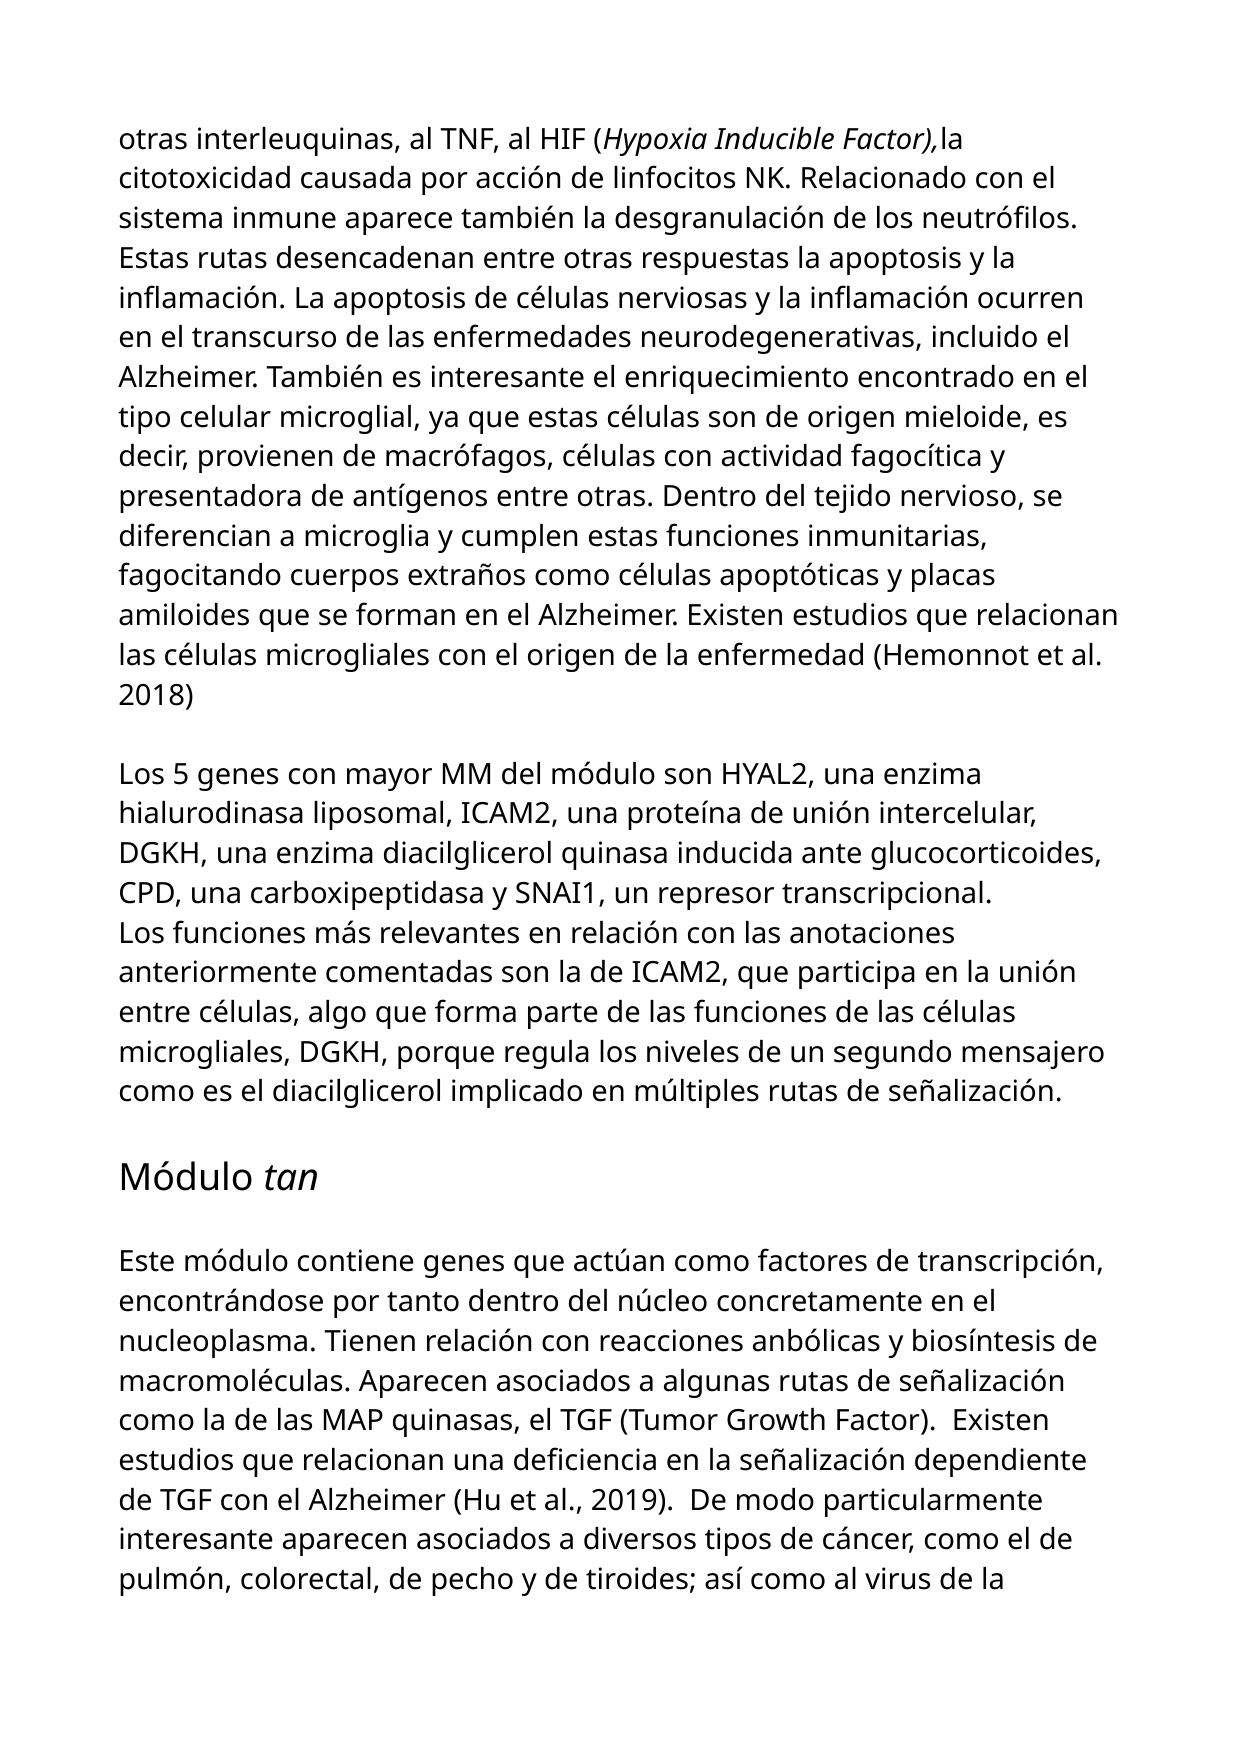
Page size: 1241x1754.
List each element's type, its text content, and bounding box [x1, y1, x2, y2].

text Los funciones más relevantes en relación con las anotaciones anteriormente comentadas son la de ICAM2, que participa en la unión entre células, algo que forma parte de las funciones de las células microgliales, DGKH, porque regula los niveles de un segundo mensajero como es el diacilglicerol implicado en múltiples rutas de señalización. [118, 912, 1122, 1110]
text Este módulo contiene genes que actúan como factores de transcripción, encontrándose por tanto dentro del núcleo concretamente en el nucleoplasma. Tienen relación con reacciones anbólicas y biosíntesis de macromoléculas. Aparecen asociados a algunas rutas de señalización como la de las MAP quinasas, el TGF (Tumor Growth Factor). Existen estudios que relacionan una deficiencia en la señalización dependiente de TGF con el Alzheimer (Hu et al., 2019). De modo particularmente interesante aparecen asociados a diversos tipos de cáncer, como el de pulmón, colorectal, de pecho y de tiroides; así como al virus de la [118, 1241, 1122, 1598]
text Módulo tan [118, 1150, 1122, 1201]
text Los 5 genes con mayor MM del módulo son HYAL2, una enzima hialurodinasa liposomal, ICAM2, una proteína de unión intercelular, DGKH, una enzima diacilglicerol quinasa inducida ante glucocorticoides, CPD, una carboxipeptidasa y SNAI1, un represor transcripcional. [118, 753, 1122, 912]
text otras interleuquinas, al TNF, al HIF (Hypoxia Inducible Factor),la citotoxicidad causada por acción de linfocitos NK. Relacionado con el sistema inmune aparece también la desgranulación de los neutrófilos. Estas rutas desencadenan entre otras respuestas la apoptosis y la inflamación. La apoptosis de células nerviosas y la inflamación ocurren en el transcurso de las enfermedades neurodegenerativas, incluido el Alzheimer. También es interesante el enriquecimiento encontrado en el tipo celular microglial, ya que estas células son de origen mieloide, es decir, provienen de macrófagos, células con actividad fagocítica y presentadora de antígenos entre otras. Dentro del tejido nervioso, se diferencian a microglia y cumplen estas funciones inmunitarias, fagocitando cuerpos extraños como células apoptóticas y placas amiloides que se forman en el Alzheimer. Existen estudios que relacionan las células microgliales con el origen de la enfermedad (Hemonnot et al. 2018) [118, 118, 1122, 713]
